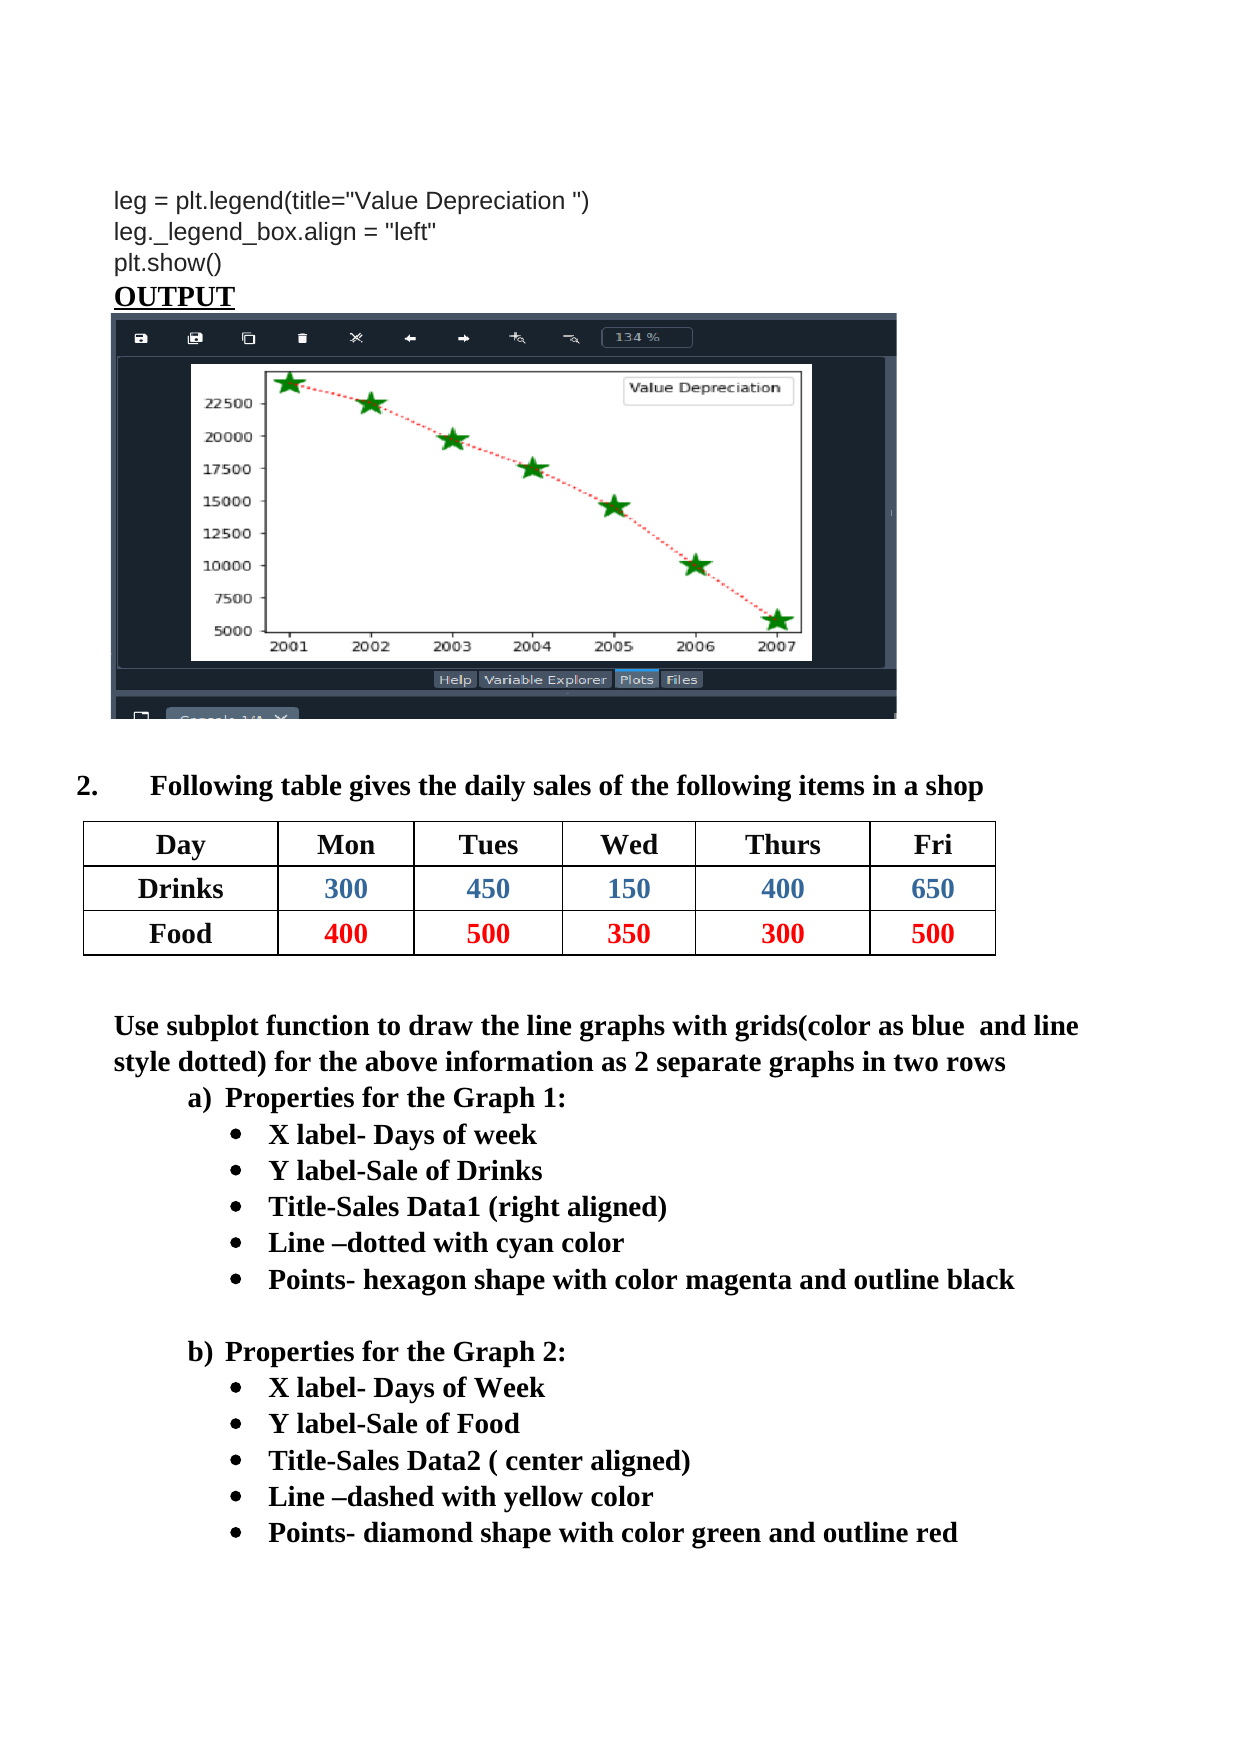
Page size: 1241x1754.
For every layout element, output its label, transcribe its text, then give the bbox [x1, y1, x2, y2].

list Following table gives the daily sales of the following items in a shop [76, 768, 1090, 801]
list Line –dotted with cyan color [231, 1226, 1090, 1259]
table_header Thurs [696, 822, 869, 865]
list X label- Days of week [231, 1117, 1090, 1150]
list X label- Days of Week [231, 1370, 1090, 1404]
table_cell 500 [415, 911, 562, 954]
picture [711, 313, 897, 719]
table_cell 400 [279, 911, 413, 954]
table_header Tues [415, 822, 562, 865]
list Points- diamond shape with color green and outline red [231, 1515, 1090, 1549]
table_cell 650 [871, 867, 995, 909]
list Line –dashed with yellow color [231, 1479, 1090, 1513]
list Properties for the Graph 1: [187, 1081, 1090, 1114]
table_cell 300 [279, 867, 413, 909]
table_cell 400 [696, 867, 869, 909]
table_cell Food [84, 911, 277, 954]
list OUTPUT [114, 279, 1090, 312]
table_header Mon [279, 822, 413, 865]
table_cell 150 [563, 867, 695, 909]
table_cell 350 [563, 911, 695, 954]
table_cell Drinks [84, 867, 277, 909]
list Use subplot function to draw the line graphs with grids(color as blue and line style dotted) for the above information as 2 separate graphs in two rows [114, 1008, 1090, 1078]
list Title-Sales Data2 ( center aligned) [231, 1443, 1090, 1476]
table_header Fri [871, 822, 995, 865]
list Title-Sales Data1 (right aligned) [231, 1189, 1090, 1223]
list Y label-Sale of Drinks [231, 1153, 1090, 1187]
list leg = plt.legend(title="Value Depreciation ") leg._legend_box.align = "left" plt.show() [114, 150, 1090, 277]
table_cell 450 [415, 867, 562, 909]
table_header Day [84, 822, 277, 865]
list Properties for the Graph 2: [187, 1334, 1090, 1368]
table_header Wed [563, 822, 695, 865]
list Y label-Sale of Food [231, 1407, 1090, 1440]
table_cell 500 [871, 911, 995, 954]
list Points- hexagon shape with color magenta and outline black [231, 1262, 1090, 1295]
table_cell 300 [696, 911, 869, 954]
